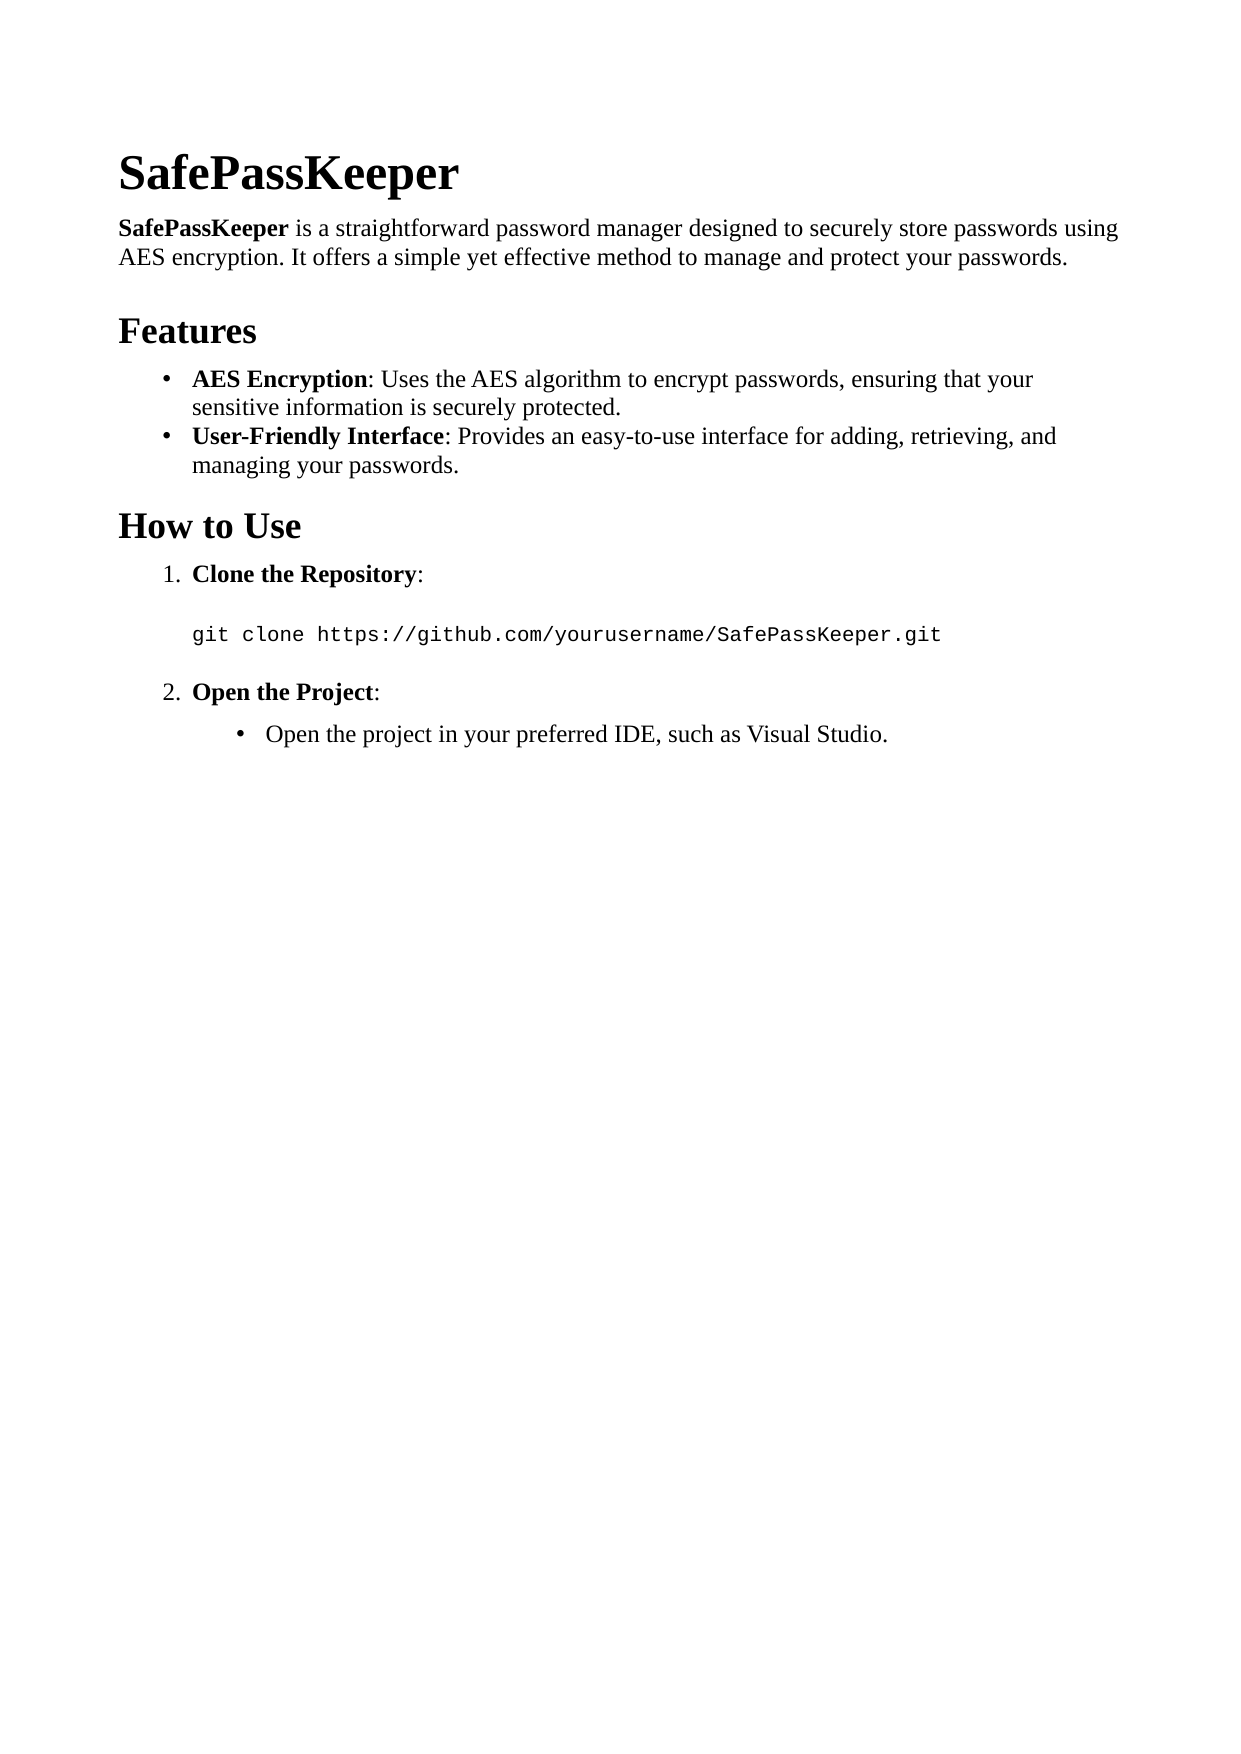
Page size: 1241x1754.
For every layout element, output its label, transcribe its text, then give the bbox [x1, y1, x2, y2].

list Clone the Repository: [162, 559, 1122, 588]
list git clone https://github.com/yourusername/SafePassKeeper.git [162, 624, 1122, 648]
list Open the Project: [162, 677, 1122, 706]
text SafePassKeeper is a straightforward password manager designed to securely store passwords using AES encryption. It offers a simple yet effective method to manage and protect your passwords. [118, 213, 1122, 271]
list User-Friendly Interface: Provides an easy-to-use interface for adding, retrieving, and managing your passwords. [162, 421, 1122, 479]
list AES Encryption: Uses the AES algorithm to encrypt passwords, ensuring that your sensitive information is securely protected. [162, 364, 1122, 421]
subtitle SafePassKeeper [118, 143, 1122, 201]
subtitle How to Use [118, 504, 1122, 547]
list Open the project in your preferred IDE, such as Visual Studio. [236, 719, 1122, 747]
subtitle Features [118, 308, 1122, 351]
